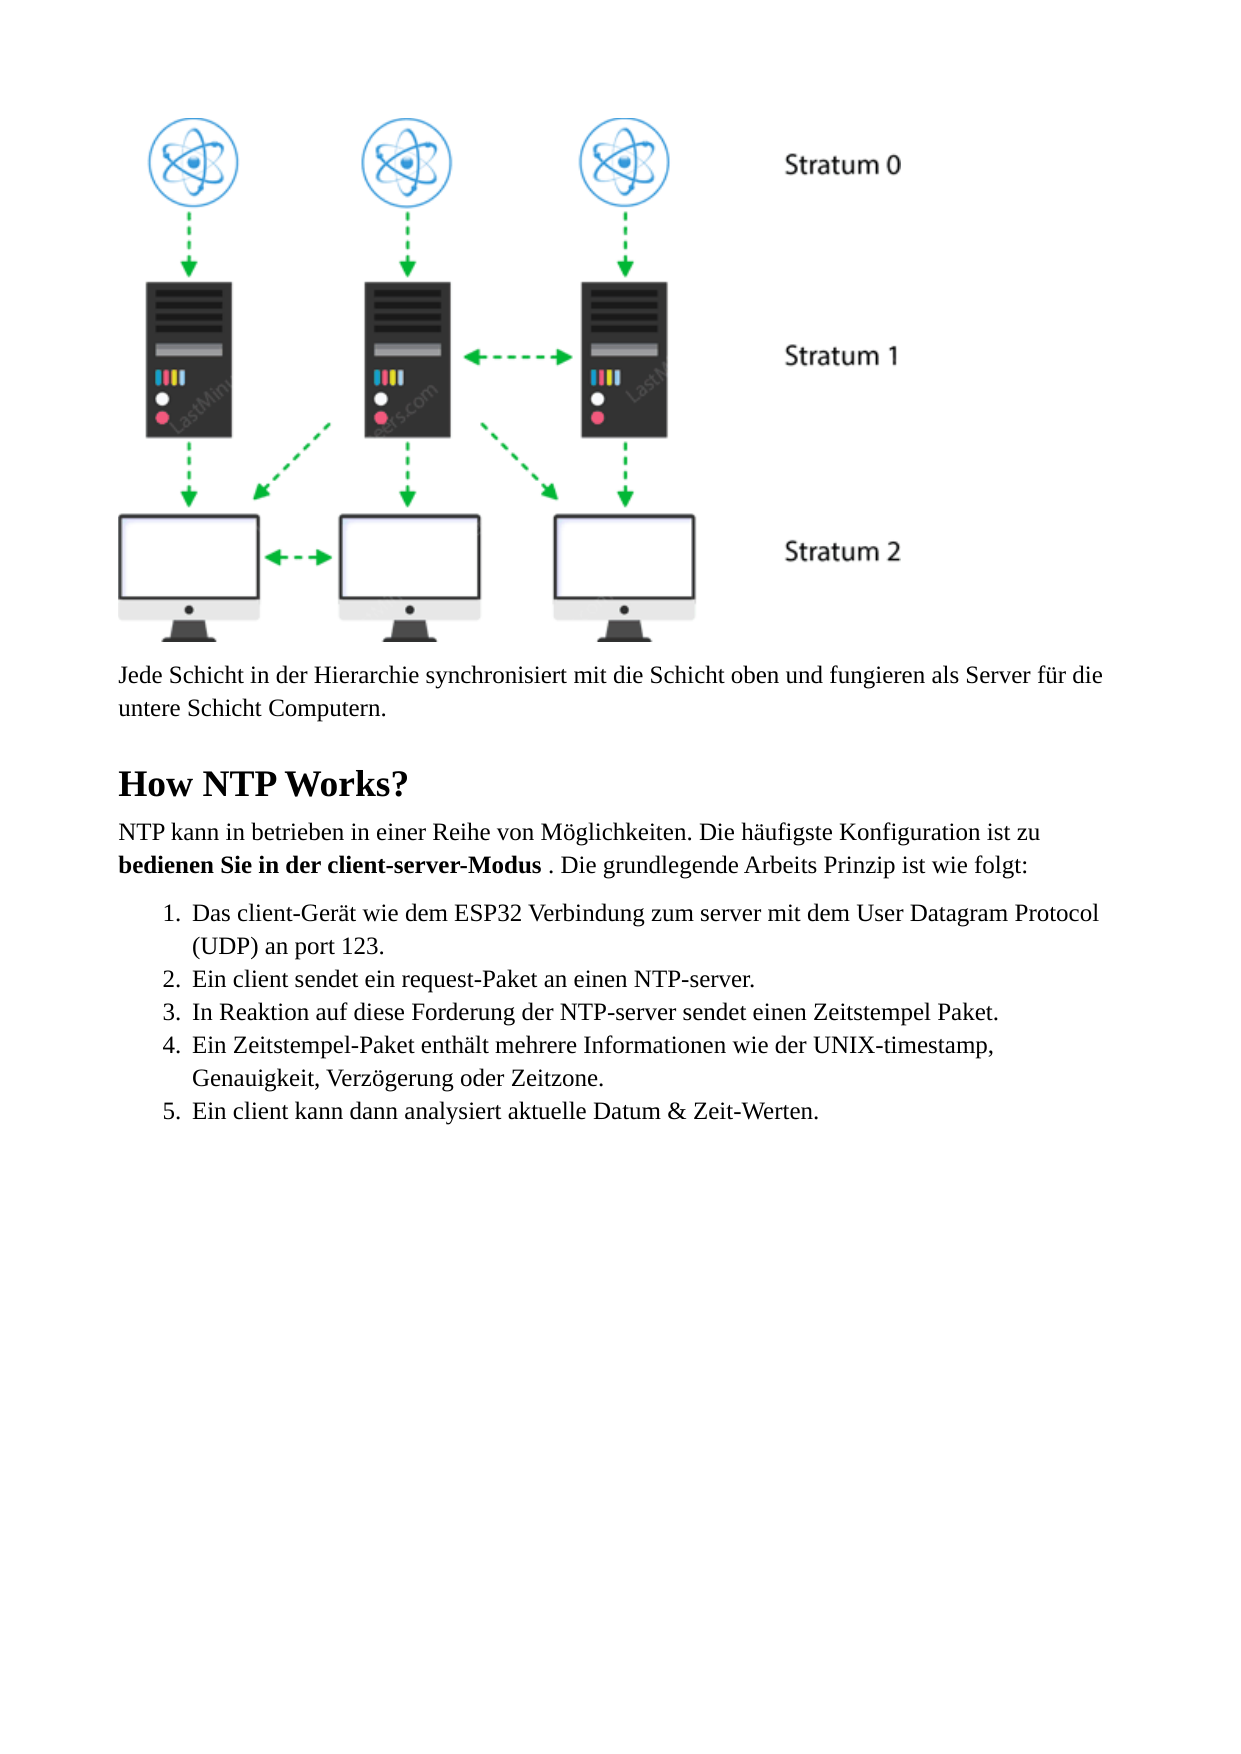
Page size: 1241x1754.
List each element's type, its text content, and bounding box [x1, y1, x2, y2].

list Das client-Gerät wie dem ESP32 Verbindung zum server mit dem User Datagram Protocol (UDP) an port 123. [162, 898, 1122, 960]
list Ein client sendet ein request-Paket an einen NTP-server. [162, 964, 1122, 993]
subtitle How NTP Works? [118, 762, 1122, 805]
picture [118, 118, 901, 642]
list In Reaktion auf diese Forderung der NTP-server sendet einen Zeitstempel Paket. [162, 997, 1122, 1026]
list Ein client kann dann analysiert aktuelle Datum & Zeit-Werten. [162, 1096, 1122, 1125]
text Jede Schicht in der Hierarchie synchronisiert mit die Schicht oben und fungieren als Server für die untere Schicht Computern. [118, 660, 1122, 722]
list Ein Zeitstempel-Paket enthält mehrere Informationen wie der UNIX-timestamp, Genauigkeit, Verzögerung oder Zeitzone. [162, 1030, 1122, 1092]
text NTP kann in betrieben in einer Reihe von Möglichkeiten. Die häufigste Konfiguration ist zu bedienen Sie in der client-server-Modus . Die grundlegende Arbeits Prinzip ist wie folgt: [118, 817, 1122, 879]
